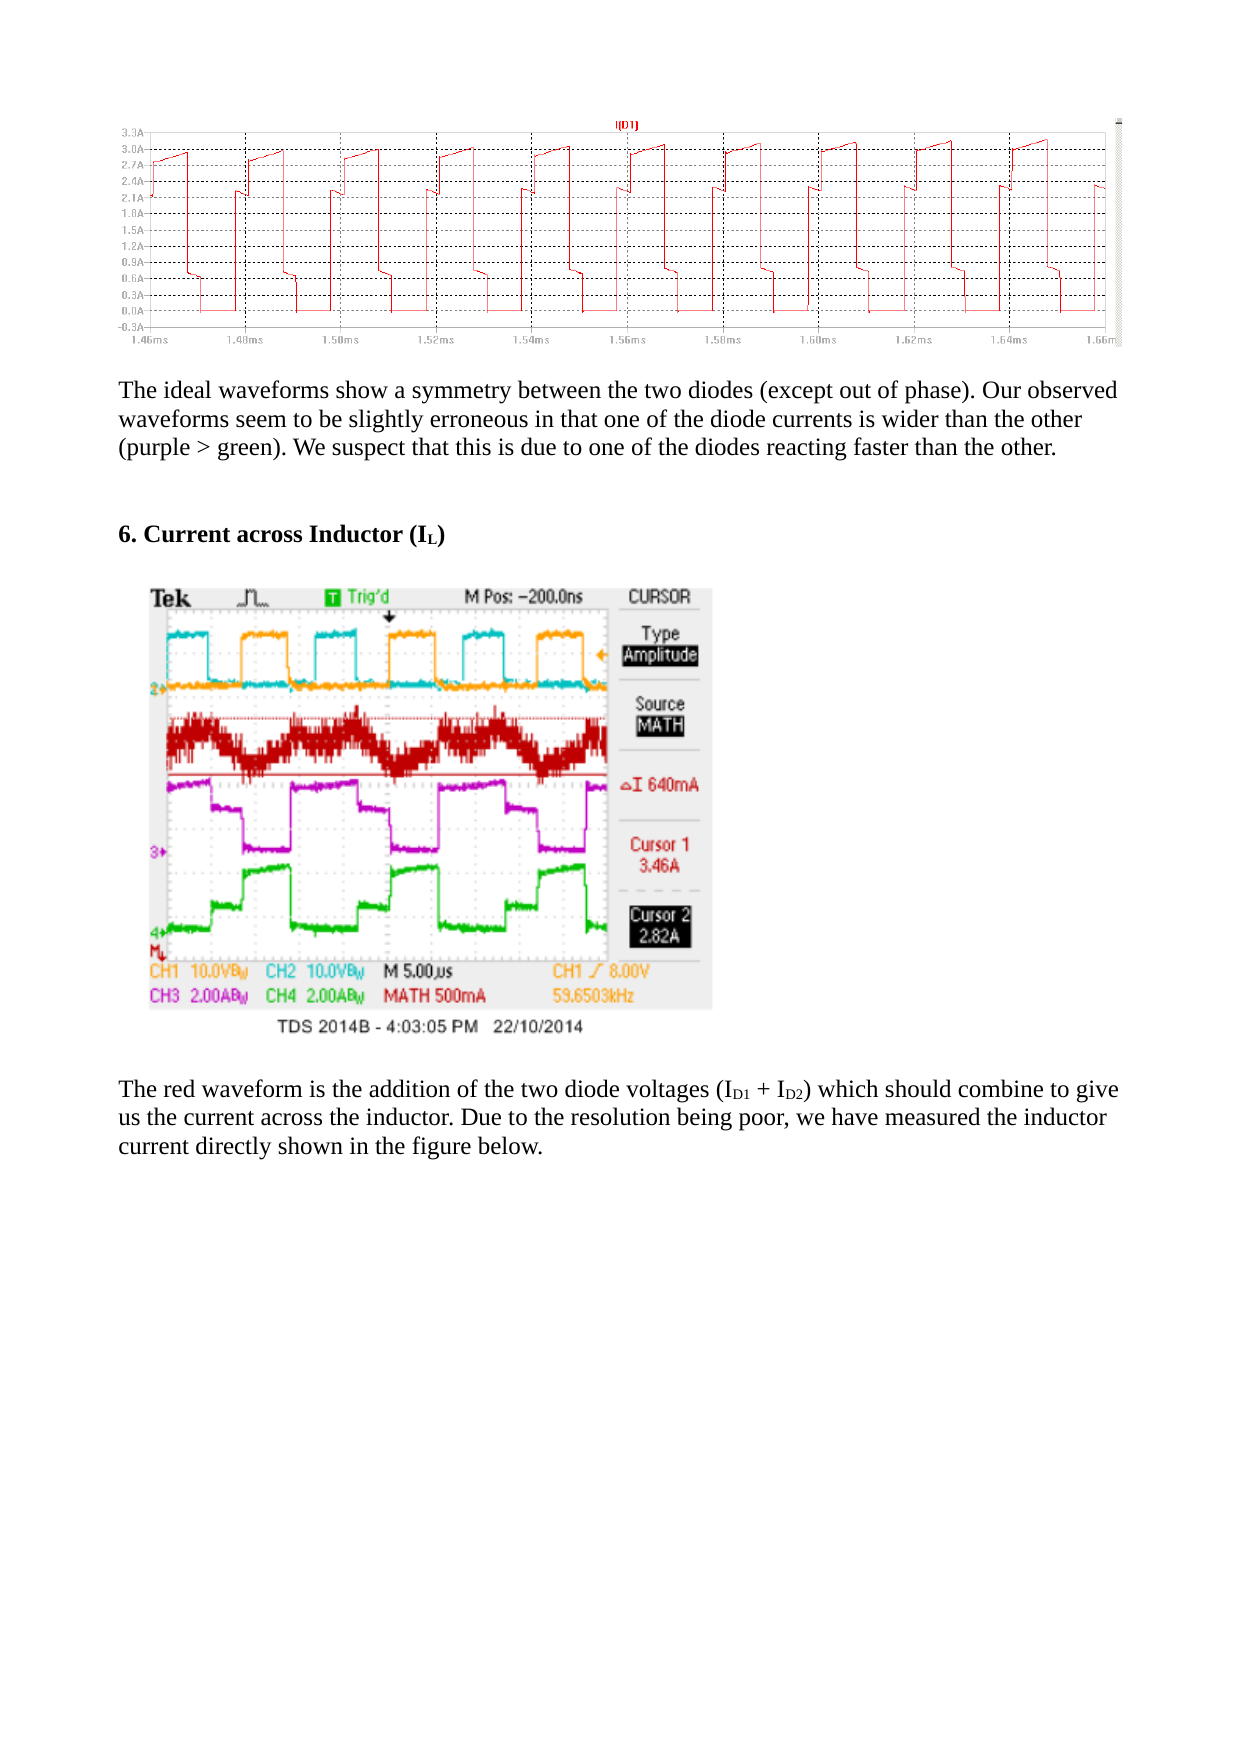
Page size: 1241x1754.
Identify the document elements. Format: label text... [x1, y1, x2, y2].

text The ideal waveforms show a symmetry between the two diodes (except out of phase). Our observed waveforms seem to be slightly erroneous in that one of the diode currents is wider than the other (purple > green). We suspect that this is due to one of the diodes reacting faster than the other. [118, 375, 1122, 461]
picture [118, 576, 743, 1045]
text The red waveform is the addition of the two diode voltages (ID1 + ID2) which should combine to give us the current across the inductor. Due to the resolution being poor, we have measured the inductor current directly shown in the figure below. [118, 1074, 1122, 1160]
picture [118, 118, 1123, 347]
text 6. Current across Inductor (IL) [118, 519, 1122, 547]
